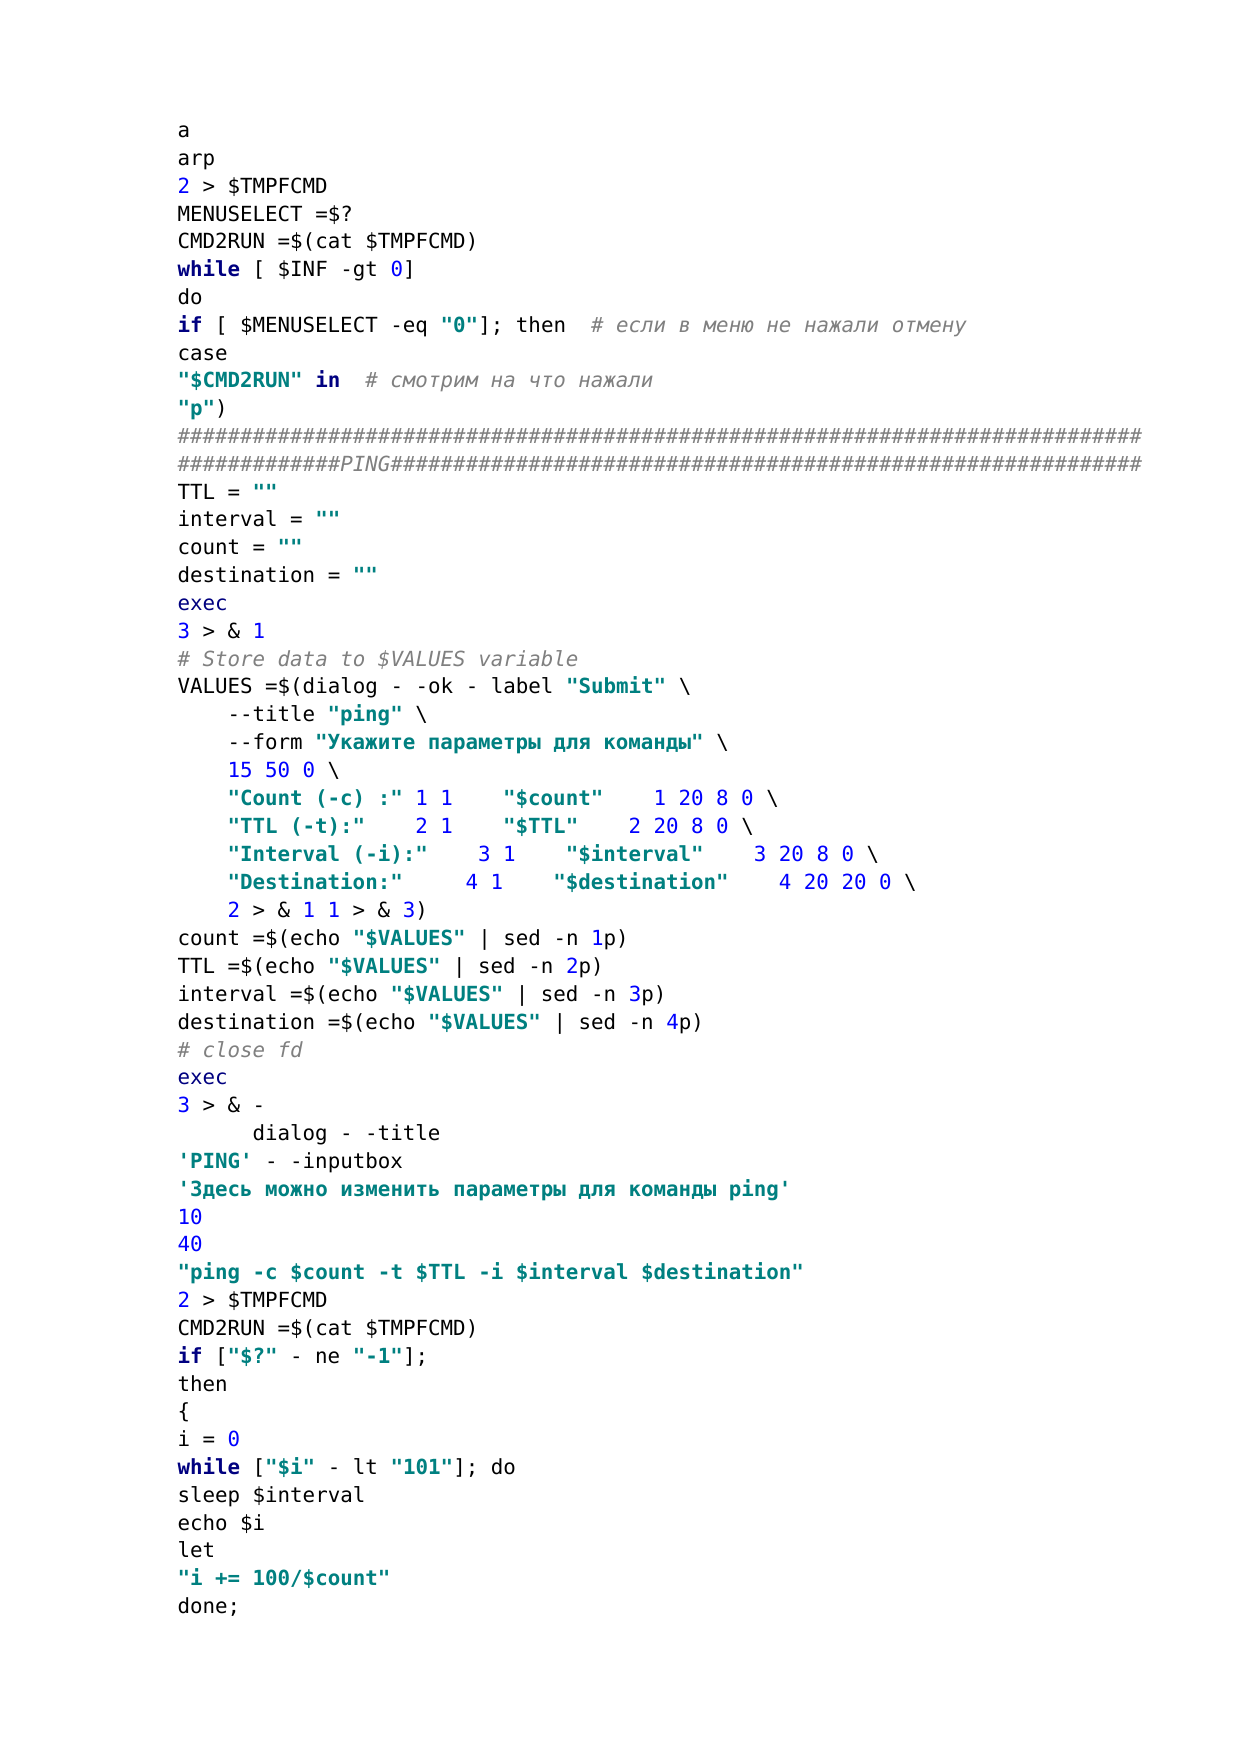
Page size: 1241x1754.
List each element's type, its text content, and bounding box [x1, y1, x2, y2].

text 2 > $TMPFCMD [177, 174, 1152, 198]
text 3 > & 1 [177, 619, 1152, 643]
text let [177, 1538, 1152, 1563]
text 15 50 0 \ [177, 758, 1152, 782]
text if ["$?" - ne "-1"]; [177, 1344, 1152, 1368]
text 2 > $TMPFCMD [177, 1288, 1152, 1312]
text TTL = "" [177, 480, 1152, 504]
text sleep $interval [177, 1483, 1152, 1507]
text case [177, 341, 1152, 365]
text CMD2RUN =$(cat $TMPFCMD) [177, 229, 1152, 254]
text VALUES =$(dialog - -ok - label "Submit" \ [177, 674, 1152, 699]
text "Count (-c) :" 1 1 "$count" 1 20 8 0 \ [177, 786, 1152, 811]
text --title "ping" \ [177, 702, 1152, 726]
text i = 0 [177, 1427, 1152, 1451]
text 'PING' - -inputbox [177, 1149, 1152, 1173]
text MENUSELECT =$? [177, 202, 1152, 226]
text destination =$(echo "$VALUES" | sed -n 4p) [177, 1010, 1152, 1034]
text "Interval (-i):" 3 1 "$interval" 3 20 8 0 \ [177, 842, 1152, 867]
text while [ $INF -gt 0] [177, 257, 1152, 281]
text do [177, 285, 1152, 309]
text interval =$(echo "$VALUES" | sed -n 3p) [177, 982, 1152, 1006]
text destination = "" [177, 563, 1152, 587]
text interval = "" [177, 507, 1152, 532]
text "TTL (-t):" 2 1 "$TTL" 2 20 8 0 \ [177, 814, 1152, 838]
text 3 > & - [177, 1093, 1152, 1117]
text echo $i [177, 1511, 1152, 1535]
text then [177, 1372, 1152, 1396]
text arp [177, 146, 1152, 170]
text 'Здесь можно изменить параметры для команды ping' [177, 1177, 1152, 1201]
text "i += 100/$count" [177, 1566, 1152, 1591]
text # close fd [177, 1038, 1152, 1062]
text done; [177, 1594, 1152, 1618]
text while ["$i" - lt "101"]; do [177, 1455, 1152, 1479]
text 40 [177, 1232, 1152, 1257]
text TTL =$(echo "$VALUES" | sed -n 2p) [177, 954, 1152, 978]
text count =$(echo "$VALUES" | sed -n 1p) [177, 926, 1152, 951]
text CMD2RUN =$(cat $TMPFCMD) [177, 1316, 1152, 1340]
text exec [177, 1065, 1152, 1090]
text # Store data to $VALUES variable [177, 647, 1152, 671]
text a [177, 118, 1152, 142]
text dialog - -title [177, 1121, 1152, 1145]
text "$CMD2RUN" in # смотрим на что нажали [177, 368, 1152, 393]
text exec [177, 591, 1152, 615]
text "Destination:" 4 1 "$destination" 4 20 20 0 \ [177, 870, 1152, 894]
text count = "" [177, 535, 1152, 559]
text "p") ##########################################################################################PING############################################################ [177, 396, 1152, 476]
text 2 > & 1 1 > & 3) [177, 898, 1152, 923]
text --form "Укажите параметры для команды" \ [177, 730, 1152, 754]
text if [ $MENUSELECT -eq "0"]; then # если в меню не нажали отмену [177, 313, 1152, 337]
text "ping -c $count -t $TTL -i $interval $destination" [177, 1260, 1152, 1284]
text { [177, 1399, 1152, 1424]
text 10 [177, 1205, 1152, 1229]
